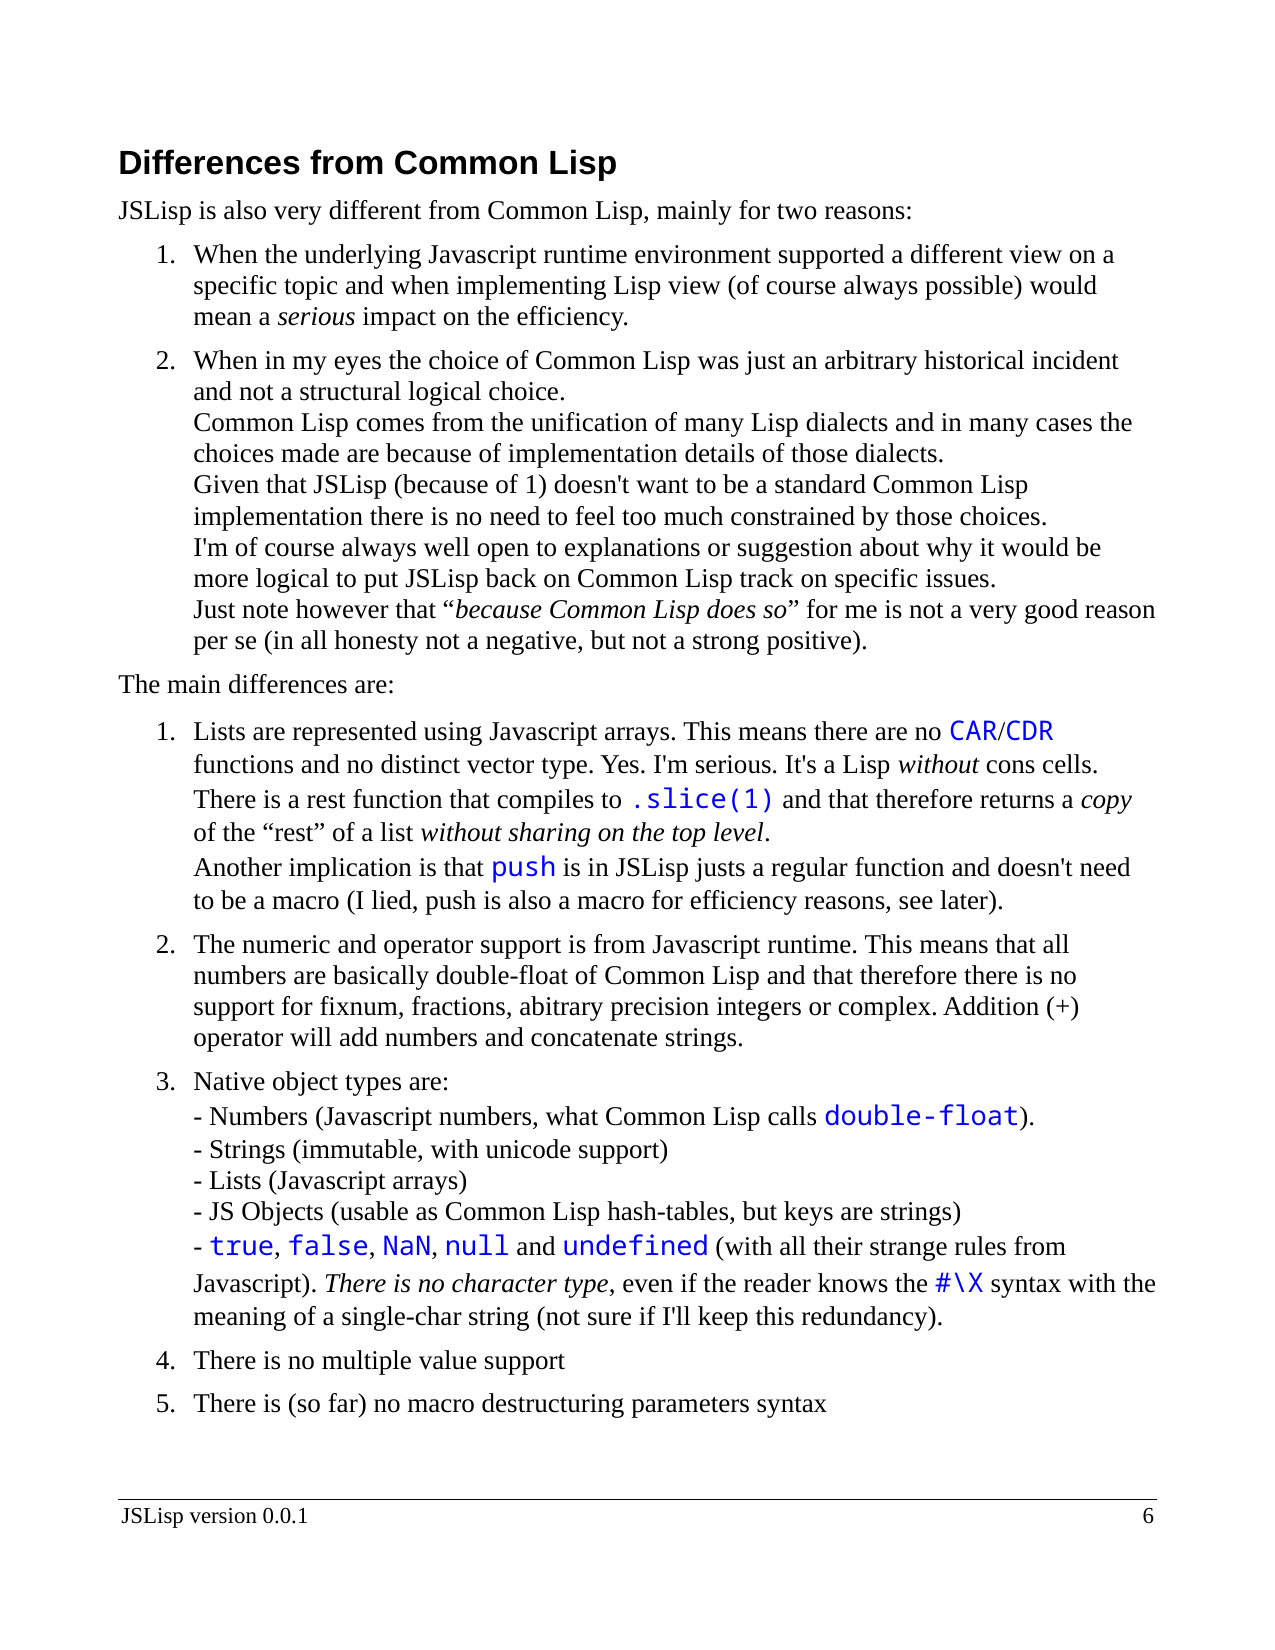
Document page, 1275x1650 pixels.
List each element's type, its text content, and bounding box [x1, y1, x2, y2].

list Lists are represented using Javascript arrays. This means there are no CAR/CDR functions and no distinct vector type. Yes. I'm serious. It's a Lisp without cons cells. There is a rest function that compiles to .slice(1) and that therefore returns a copy of the “rest” of a list without sharing on the top level. Another implication is that push is in JSLisp justs a regular function and doesn't need to be a macro (I lied, push is also a macro for efficiency reasons, see later). [156, 711, 1157, 916]
subtitle Differences from Common Lisp [118, 143, 1157, 182]
list When the underlying Javascript runtime environment supported a different view on a specific topic and when implementing Lisp view (of course always possible) would mean a serious impact on the efficiency. [156, 238, 1157, 331]
list When in my eyes the choice of Common Lisp was just an arbitrary historical incident and not a structural logical choice. Common Lisp comes from the unification of many Lisp dialects and in many cases the choices made are because of implementation details of those dialects. Given that JSLisp (because of 1) doesn't want to be a standard Common Lisp implementation there is no need to feel too much constrained by those choices. I'm of course always well open to explanations or suggestion about why it would be more logical to put JSLisp back on Common Lisp track on specific issues. Just note however that “because Common Lisp does so” for me is not a very good reason per se (in all honesty not a negative, but not a strong positive). [156, 344, 1157, 655]
list Native object types are: - Numbers (Javascript numbers, what Common Lisp calls double-float). - Strings (immutable, with unicode support) - Lists (Javascript arrays) - JS Objects (usable as Common Lisp hash-tables, but keys are strings) - true, false, NaN, null and undefined (with all their strange rules from Javascript). There is no character type, even if the reader knows the #\X syntax with the meaning of a single-char string (not sure if I'll keep this redundancy). [156, 1065, 1157, 1331]
text The main differences are: [118, 668, 1157, 699]
list The numeric and operator support is from Javascript runtime. This means that all numbers are basically double-float of Common Lisp and that therefore there is no support for fixnum, fractions, abitrary precision integers or complex. Addition (+) operator will add numbers and concatenate strings. [156, 928, 1157, 1053]
list There is no multiple value support [156, 1344, 1157, 1375]
text JSLisp is also very different from Common Lisp, mainly for two reasons: [118, 194, 1157, 225]
list There is (so far) no macro destructuring parameters syntax [156, 1388, 1157, 1419]
